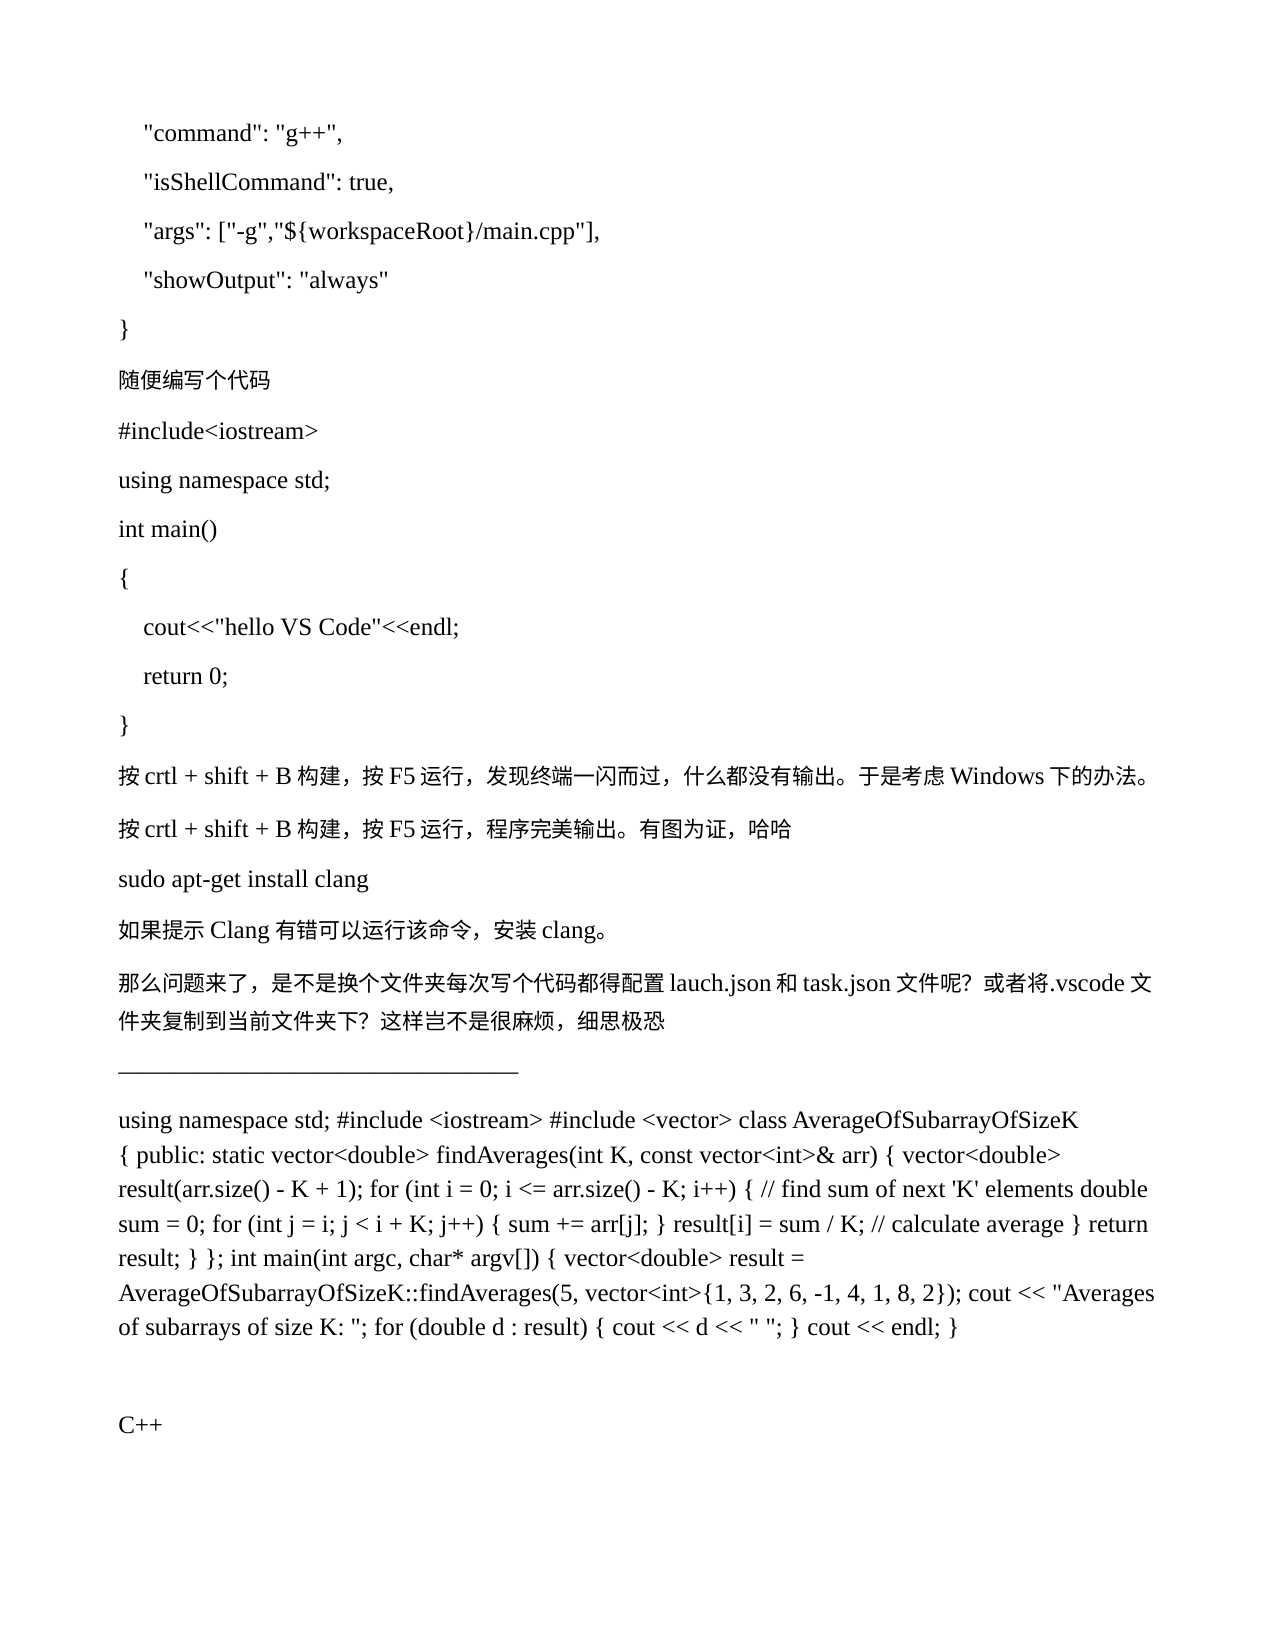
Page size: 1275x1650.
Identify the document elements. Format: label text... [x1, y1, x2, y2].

text "command": "g++", [118, 118, 1157, 147]
text using namespace std; #include <iostream> #include <vector> class AverageOfSubarrayOfSizeK { public: static vector<double> findAverages(int K, const vector<int>& arr) { vector<double> result(arr.size() - K + 1); for (int i = 0; i <= arr.size() - K; i++) { // find sum of next 'K' elements double sum = 0; for (int j = i; j < i + K; j++) { sum += arr[j]; } result[i] = sum / K; // calculate average } return result; } }; int main(int argc, char* argv[]) { vector<double> result = AverageOfSubarrayOfSizeK::findAverages(5, vector<int>{1, 3, 2, 6, -1, 4, 1, 8, 2}); cout << "Averages of subarrays of size K: "; for (double d : result) { cout << d << " "; } cout << endl; } [118, 1105, 1157, 1341]
text C++ [118, 1410, 1157, 1439]
text } [118, 314, 1157, 343]
text 按crtl + shift + B构建，按F5运行，发现终端一闪而过，什么都没有输出。于是考虑Windows下的办法。 [118, 759, 1157, 791]
text #include<iostream> [118, 416, 1157, 445]
text return 0; [118, 661, 1157, 690]
text "args": ["-g","${workspaceRoot}/main.cpp"], [118, 216, 1157, 245]
text sudo apt-get install clang [118, 864, 1157, 893]
text 那么问题来了，是不是换个文件夹每次写个代码都得配置lauch.json和task.json文件呢？或者将.vscode文件夹复制到当前文件夹下？这样岂不是很麻烦，细思极恐 [118, 966, 1157, 1036]
text 按crtl + shift + B构建，按F5运行，程序完美输出。有图为证，哈哈 [118, 812, 1157, 843]
text "showOutput": "always" [118, 265, 1157, 294]
text ———————————————— [118, 1056, 1157, 1085]
text "isShellCommand": true, [118, 167, 1157, 196]
text } [118, 710, 1157, 739]
text 如果提示Clang有错可以运行该命令，安装clang。 [118, 913, 1157, 945]
text int main() [118, 514, 1157, 543]
text { [118, 563, 1157, 592]
text cout<<"hello VS Code"<<endl; [118, 612, 1157, 641]
text using namespace std; [118, 465, 1157, 494]
text 随便编写个代码 [118, 363, 1157, 395]
